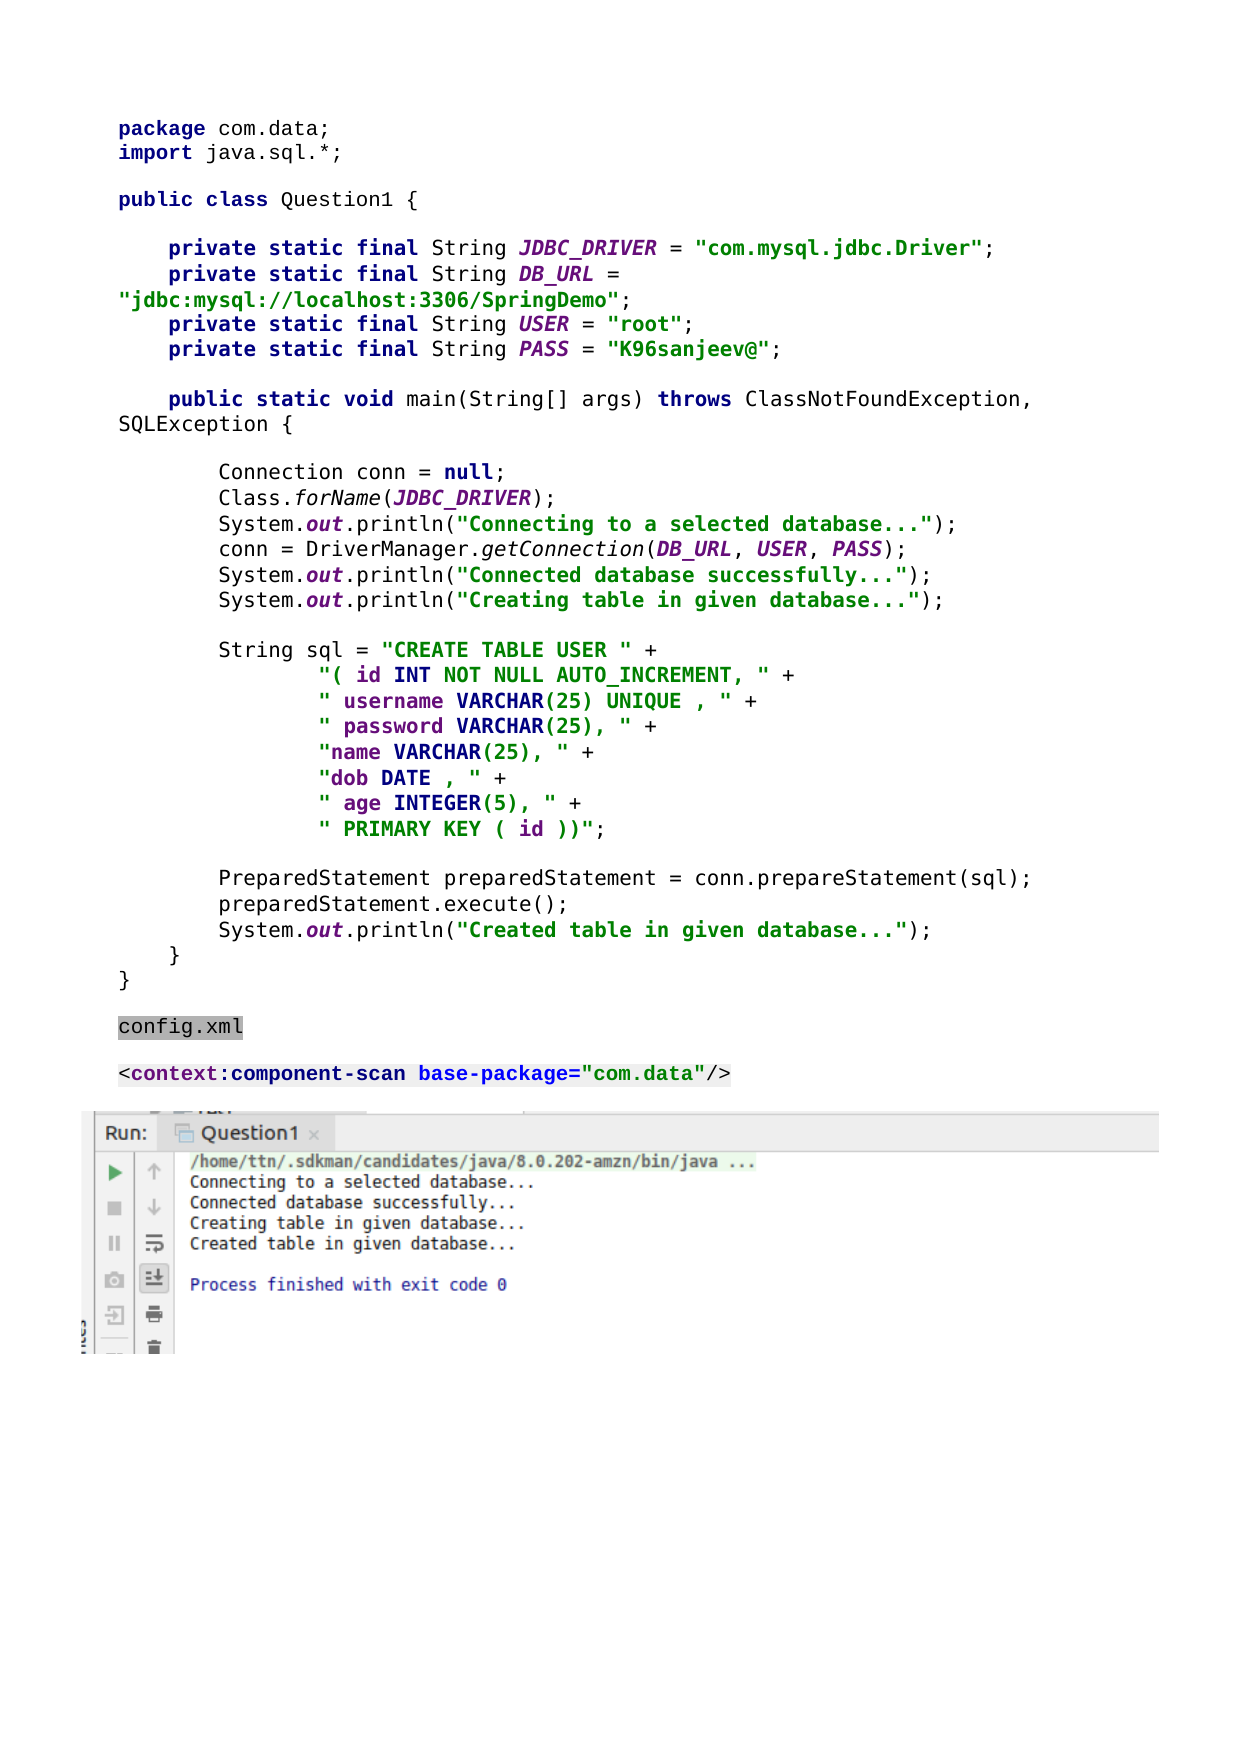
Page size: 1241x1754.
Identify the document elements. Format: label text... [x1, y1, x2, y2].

text public static void main(String[] args) throws ClassNotFoundException, SQLException { [118, 387, 1122, 437]
text " username VARCHAR(25) UNIQUE , " + [118, 689, 1122, 714]
text " age INTEGER(5), " + [118, 791, 1122, 817]
text "( id INT NOT NULL AUTO_INCREMENT, " + [118, 663, 1122, 689]
text Class.forName(JDBC_DRIVER); [118, 486, 1122, 512]
text private static final String PASS = "K96sanjeev@"; [118, 337, 1122, 363]
text config.xml [118, 1016, 1122, 1040]
text System.out.println("Connected database successfully..."); [118, 563, 1122, 588]
text "dob DATE , " + [118, 766, 1122, 791]
text <context:component-scan base-package="com.data"/> [118, 1063, 1122, 1087]
text private static final String USER = "root"; [118, 312, 1122, 337]
text " PRIMARY KEY ( id ))"; [118, 817, 1122, 843]
text package com.data; [118, 118, 1122, 142]
text System.out.println("Creating table in given database..."); [118, 588, 1122, 614]
text Connection conn = null; [118, 460, 1122, 486]
text public class Question1 { [118, 189, 1122, 213]
text private static final String JDBC_DRIVER = "com.mysql.jdbc.Driver"; [118, 236, 1122, 262]
text PreparedStatement preparedStatement = conn.prepareStatement(sql); [118, 866, 1122, 892]
text System.out.println("Created table in given database..."); [118, 918, 1122, 943]
text preparedStatement.execute(); [118, 892, 1122, 918]
text import java.sql.*; [118, 142, 1122, 165]
text "name VARCHAR(25), " + [118, 740, 1122, 766]
text " password VARCHAR(25), " + [118, 714, 1122, 740]
text conn = DriverManager.getConnection(DB_URL, USER, PASS); [118, 537, 1122, 563]
picture [81, 1111, 1159, 1354]
text String sql = "CREATE TABLE USER " + [118, 638, 1122, 663]
text System.out.println("Connecting to a selected database..."); [118, 512, 1122, 537]
text } [118, 969, 1122, 992]
text private static final String DB_URL = "jdbc:mysql://localhost:3306/SpringDemo"; [118, 262, 1122, 312]
text } [118, 943, 1122, 969]
